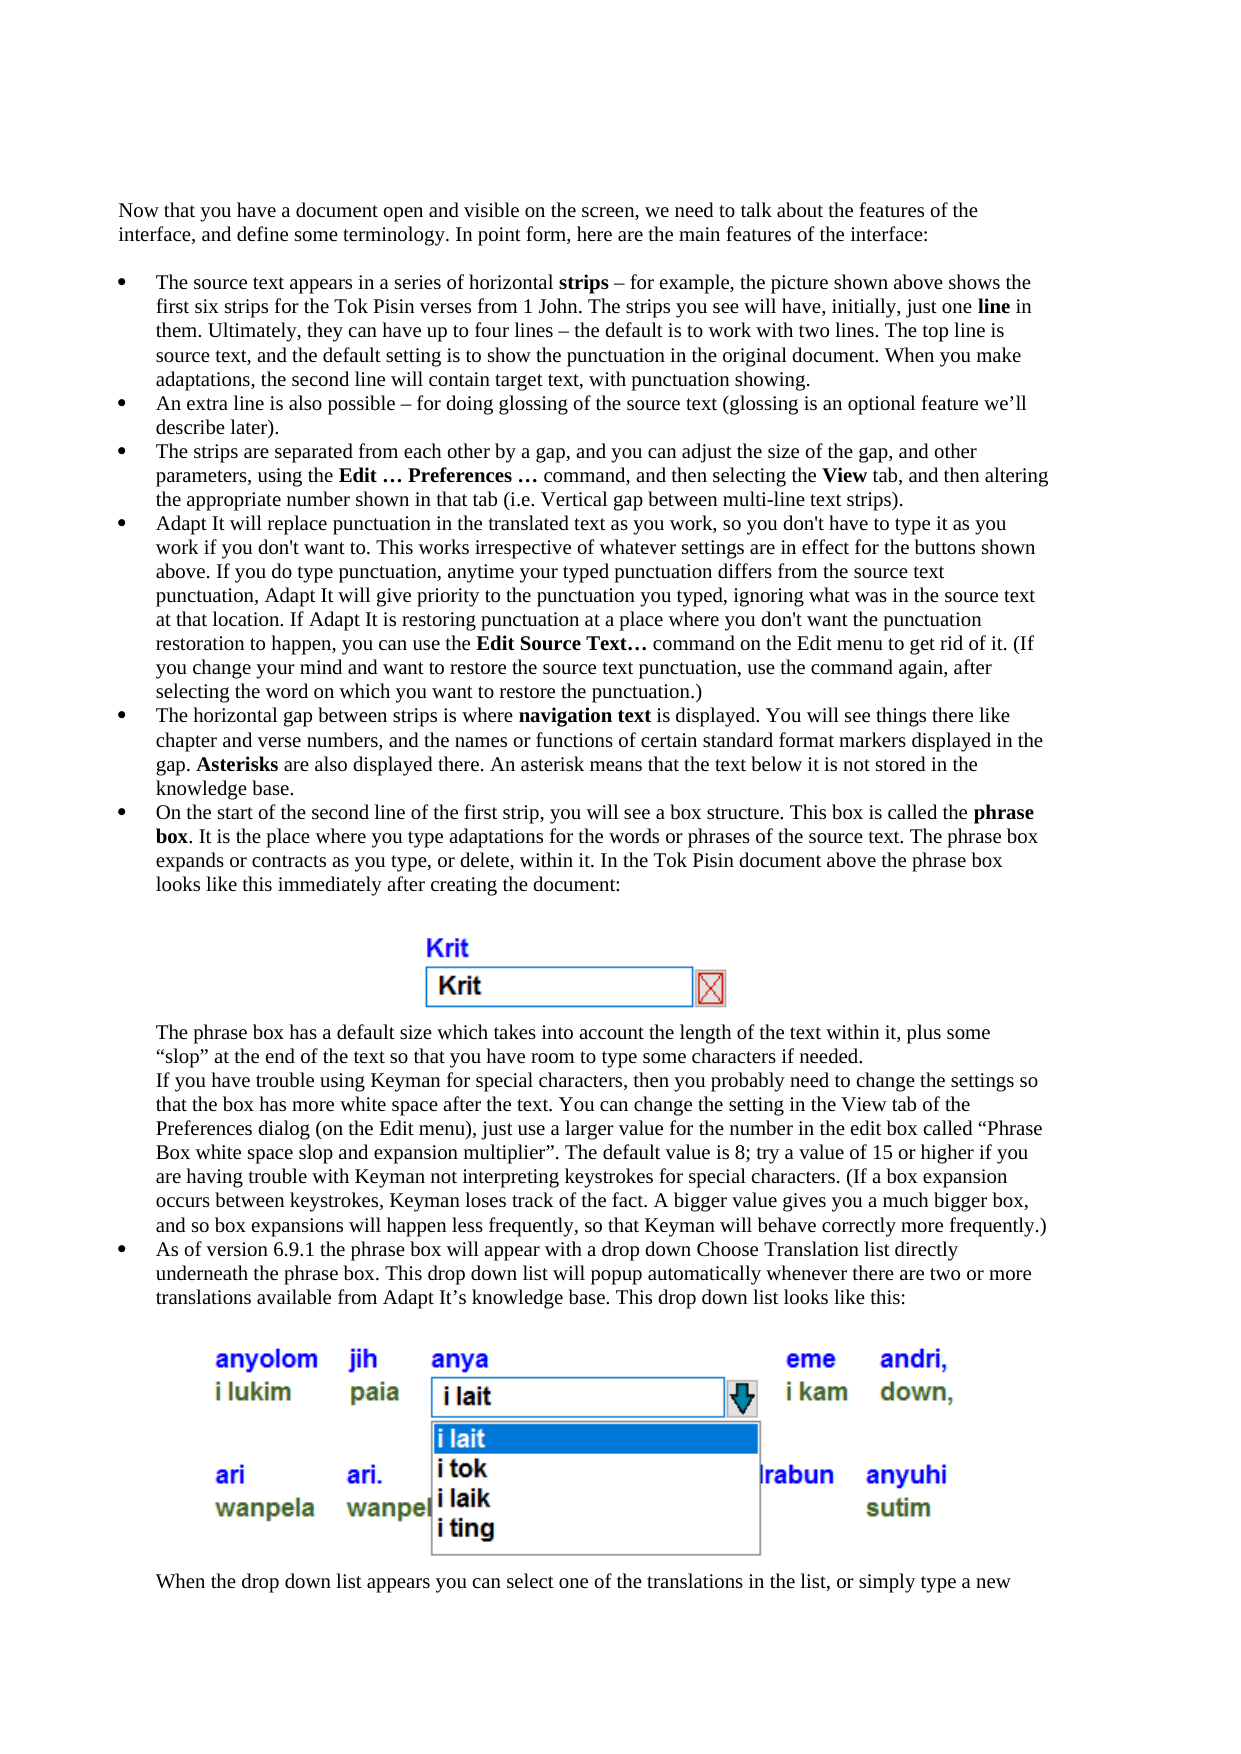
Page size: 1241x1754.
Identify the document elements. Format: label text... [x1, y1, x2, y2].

list The source text appears in a series of horizontal strips – for example, the picture shown above shows the first six strips for the Tok Pisin verses from 1 John. The strips you see will have, initially, just one line in them. Ultimately, they can have up to four lines – the default is to work with two lines. The top line is source text, and the default setting is to show the punctuation in the original document. When you make adaptations, the second line will contain target text, with punctuation showing. [118, 270, 1048, 391]
list As of version 6.9.1 the phrase box will appear with a drop down Choose Translation list directly underneath the phrase box. This drop down list will popup automatically whenever there are two or more translations available from Adapt It’s knowledge base. This drop down list looks like this: When the drop down list appears you can select one of the translations in the list, or simply type a new [118, 1237, 1048, 1593]
list Adapt It will replace punctuation in the translated text as you work, so you don't have to type it as you work if you don't want to. This works irrespective of whatever settings are in effect for the buttons shown above. If you do type punctuation, anytime your typed punctuation differs from the source text punctuation, Adapt It will give priority to the punctuation you typed, ignoring what was in the source text at that location. If Adapt It is restoring punctuation at a place where you don't want the punctuation restoration to happen, you can use the Edit Source Text… command on the Edit menu to get rid of it. (If you change your mind and want to restore the source text punctuation, use the command again, after selecting the word on which you want to restore the punctuation.) [118, 511, 1048, 703]
text Now that you have a document open and visible on the screen, we need to talk about the features of the interface, and define some terminology. In point form, here are the main features of the interface: [118, 198, 1048, 246]
picture [203, 1338, 963, 1570]
picture [415, 926, 736, 1020]
list An extra line is also possible – for doing glossing of the source text (glossing is an optional feature we’ll describe later). [118, 391, 1048, 439]
list The strips are separated from each other by a gap, and you can adjust the size of the gap, and other parameters, using the Edit … Preferences … command, and then selecting the View tab, and then altering the appropriate number shown in that tab (i.e. Vertical gap between multi-line text strips). [118, 439, 1048, 511]
list The horizontal gap between strips is where navigation text is displayed. You will see things there like chapter and verse numbers, and the names or functions of certain standard format markers displayed in the gap. Asterisks are also displayed there. An asterisk means that the text below it is not stored in the knowledge base. [118, 703, 1048, 800]
list On the start of the second line of the first strip, you will see a box structure. This box is called the phrase box. It is the place where you type adaptations for the words or phrases of the source text. The phrase box expands or contracts as you type, or delete, within it. In the Tok Pisin document above the phrase box looks like this immediately after creating the document: The phrase box has a default size which takes into account the length of the text within it, plus some “slop” at the end of the text so that you have room to type some characters if needed. If you have trouble using Keyman for special characters, then you probably need to change the settings so that the box has more white space after the text. You can change the setting in the View tab of the Preferences dialog (on the Edit menu), just use a larger value for the number in the edit box called “Phrase Box white space slop and expansion multiplier”. The default value is 8; try a value of 15 or higher if you are having trouble with Keyman not interpreting keystrokes for special characters. (If a box expansion occurs between keystrokes, Keyman loses track of the fact. A bigger value gives you a much bigger box, and so box expansions will happen less frequently, so that Keyman will behave correctly more frequently.) [118, 800, 1048, 1237]
